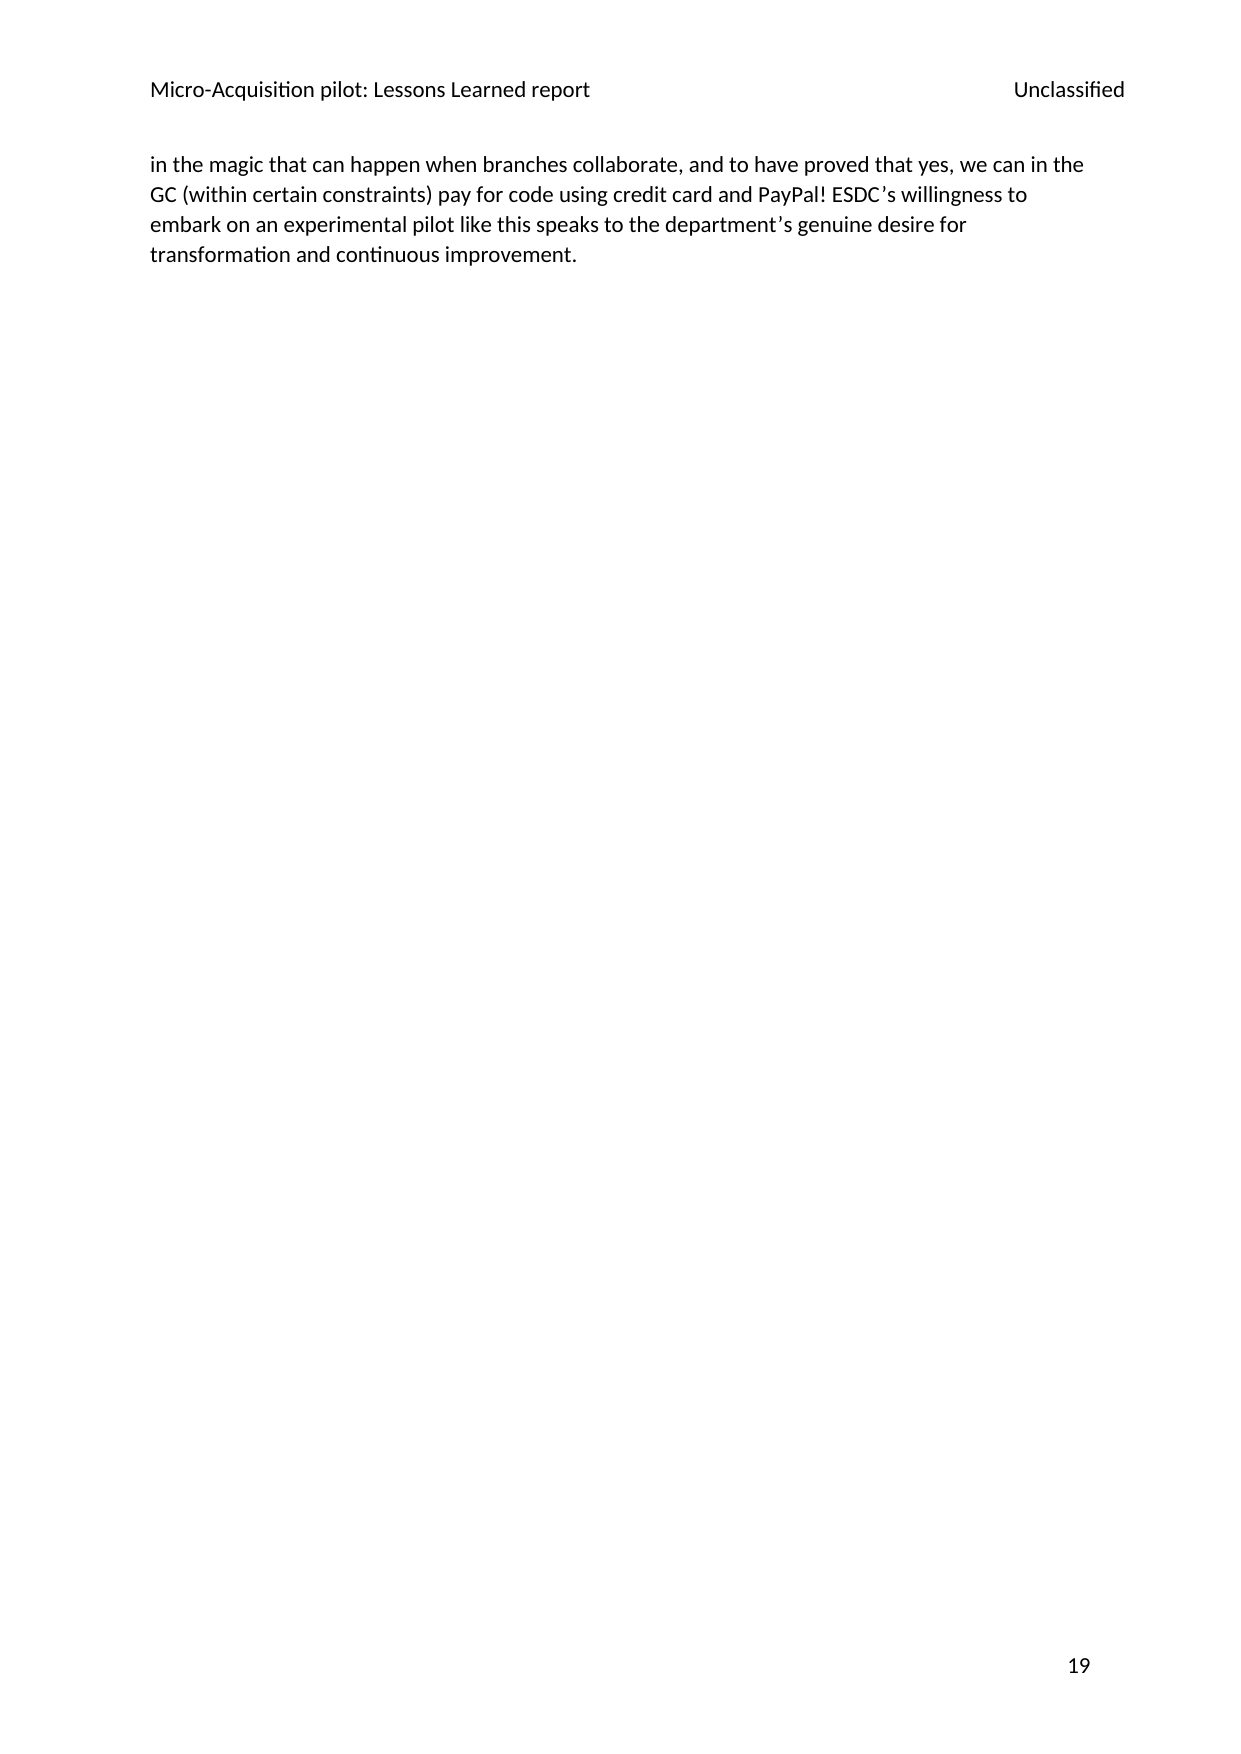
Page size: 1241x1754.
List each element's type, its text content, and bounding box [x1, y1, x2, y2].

text in the magic that can happen when branches collaborate, and to have proved that yes, we can in the GC (within certain constraints) pay for code using credit card and PayPal! ESDC’s willingness to embark on an experimental pilot like this speaks to the department’s genuine desire for transformation and continuous improvement. [150, 150, 1090, 269]
